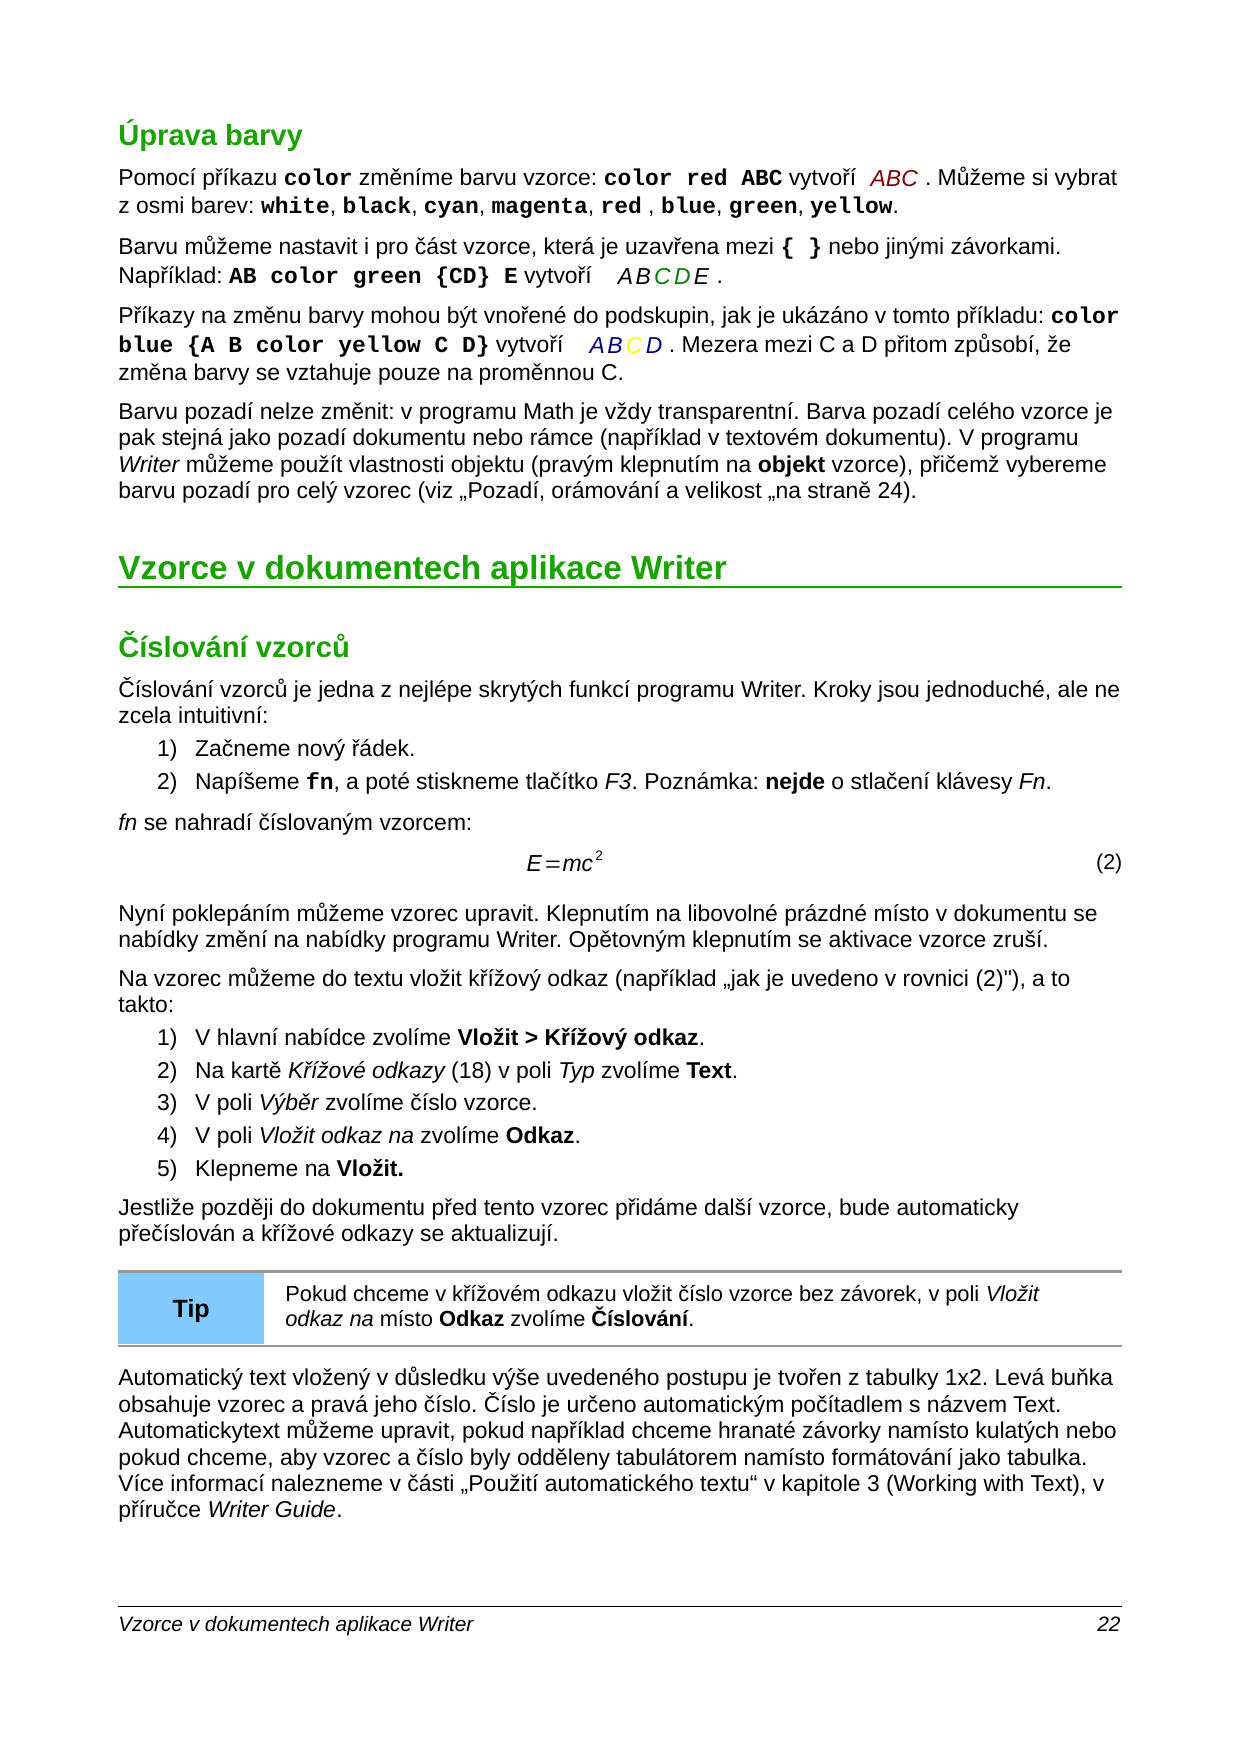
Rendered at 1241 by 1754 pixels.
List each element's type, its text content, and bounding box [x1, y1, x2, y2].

text Automatický text vložený v důsledku výše uvedeného postupu je tvořen z tabulky 1x2. Levá buňka obsahuje vzorec a pravá jeho číslo. Číslo je určeno automatickým počítadlem s názvem Text. Automatickytext můžeme upravit, pokud například chceme hranaté závorky namísto kulatých nebo pokud chceme, aby vzorec a číslo byly odděleny tabulátorem namísto formátování jako tabulka. Více informací nalezneme v části „Použití automatického textu“ v kapitole 3 (Working with Text), v příručce Writer Guide. [118, 1364, 1122, 1522]
list Na kartě Křížové odkazy (obrázek 18) v poli Typ zvolíme Text. [177, 1057, 1122, 1083]
table_header Pokud chceme v křížovém odkazu vložit číslo vzorce bez závorek, v poli Vložit odkaz na místo Odkaz zvolíme Číslování. [264, 1273, 1122, 1344]
list V poli Výběr zvolíme číslo vzorce. [177, 1089, 1122, 1116]
table_header Tip [118, 1273, 264, 1344]
list Napíšeme fn, a poté stiskneme tlačítko F3. Poznámka: nejde o stlačení klávesy Fn. [177, 768, 1122, 796]
text Pomocí příkazu color změníme barvu vzorce: color red ABC vytvoří . Můžeme si vybrat z osmi barev: white, black, cyan, magenta, red , blue, green, yellow. [118, 164, 1122, 221]
table_header [118, 848, 1010, 876]
list V poli Vložit odkaz na zvolíme Odkaz. [177, 1122, 1122, 1148]
text Nyní poklepáním můžeme vzorec upravit. Klepnutím na libovolné prázdné místo v dokumentu se nabídky změní na nabídky programu Writer. Opětovným klepnutím se aktivace vzorce zruší. [118, 900, 1122, 953]
table_header (2) [1010, 848, 1122, 876]
text Příkazy na změnu barvy mohou být vnořené do podskupin, jak je ukázáno v tomto příkladu: color blue {A B color yellow C D} vytvoří . Mezera mezi C a D přitom způsobí, že změna barvy se vztahuje pouze na proměnnou C. [118, 302, 1122, 385]
text Barvu můžeme nastavit i pro část vzorce, která je uzavřena mezi { } nebo jinými závorkami. Například: AB color green {CD} E vytvoří . [118, 233, 1122, 290]
text Jestliže později do dokumentu před tento vzorec přidáme další vzorce, bude automaticky přečíslován a křížové odkazy se aktualizují. [118, 1193, 1122, 1246]
list Klepneme na Vložit. [177, 1154, 1122, 1181]
list V hlavní nabídce zvolíme Vložit > Křížový odkaz. [177, 1024, 1122, 1051]
subtitle Číslování vzorců [118, 630, 1122, 664]
list Číslování vzorců je jedna z nejlépe skrytých funkcí programu Writer. Kroky jsou jednoduché, ale ne zcela intuitivní: [118, 676, 1122, 729]
text Barvu pozadí nelze změnit: v programu Math je vždy transparentní. Barva pozadí celého vzorce je pak stejná jako pozadí dokumentu nebo rámce (například v textovém dokumentu). V programu Writer můžeme použít vlastnosti objektu (pravým klepnutím na objekt vzorce), přičemž vybereme barvu pozadí pro celý vzorec (viz „ Pozadí, orámování a velikost „na straně 24). [118, 398, 1122, 503]
subtitle Vzorce v dokumentech aplikace Writer [118, 548, 1122, 586]
list Začneme nový řádek. [177, 735, 1122, 762]
text fn se nahradí číslovaným vzorcem: [118, 809, 1122, 835]
list Na vzorec můžeme do textu vložit křížový odkaz (například „jak je uvedeno v rovnici (2)"), a to takto: [118, 965, 1122, 1018]
subtitle Úprava barvy [118, 118, 1122, 152]
